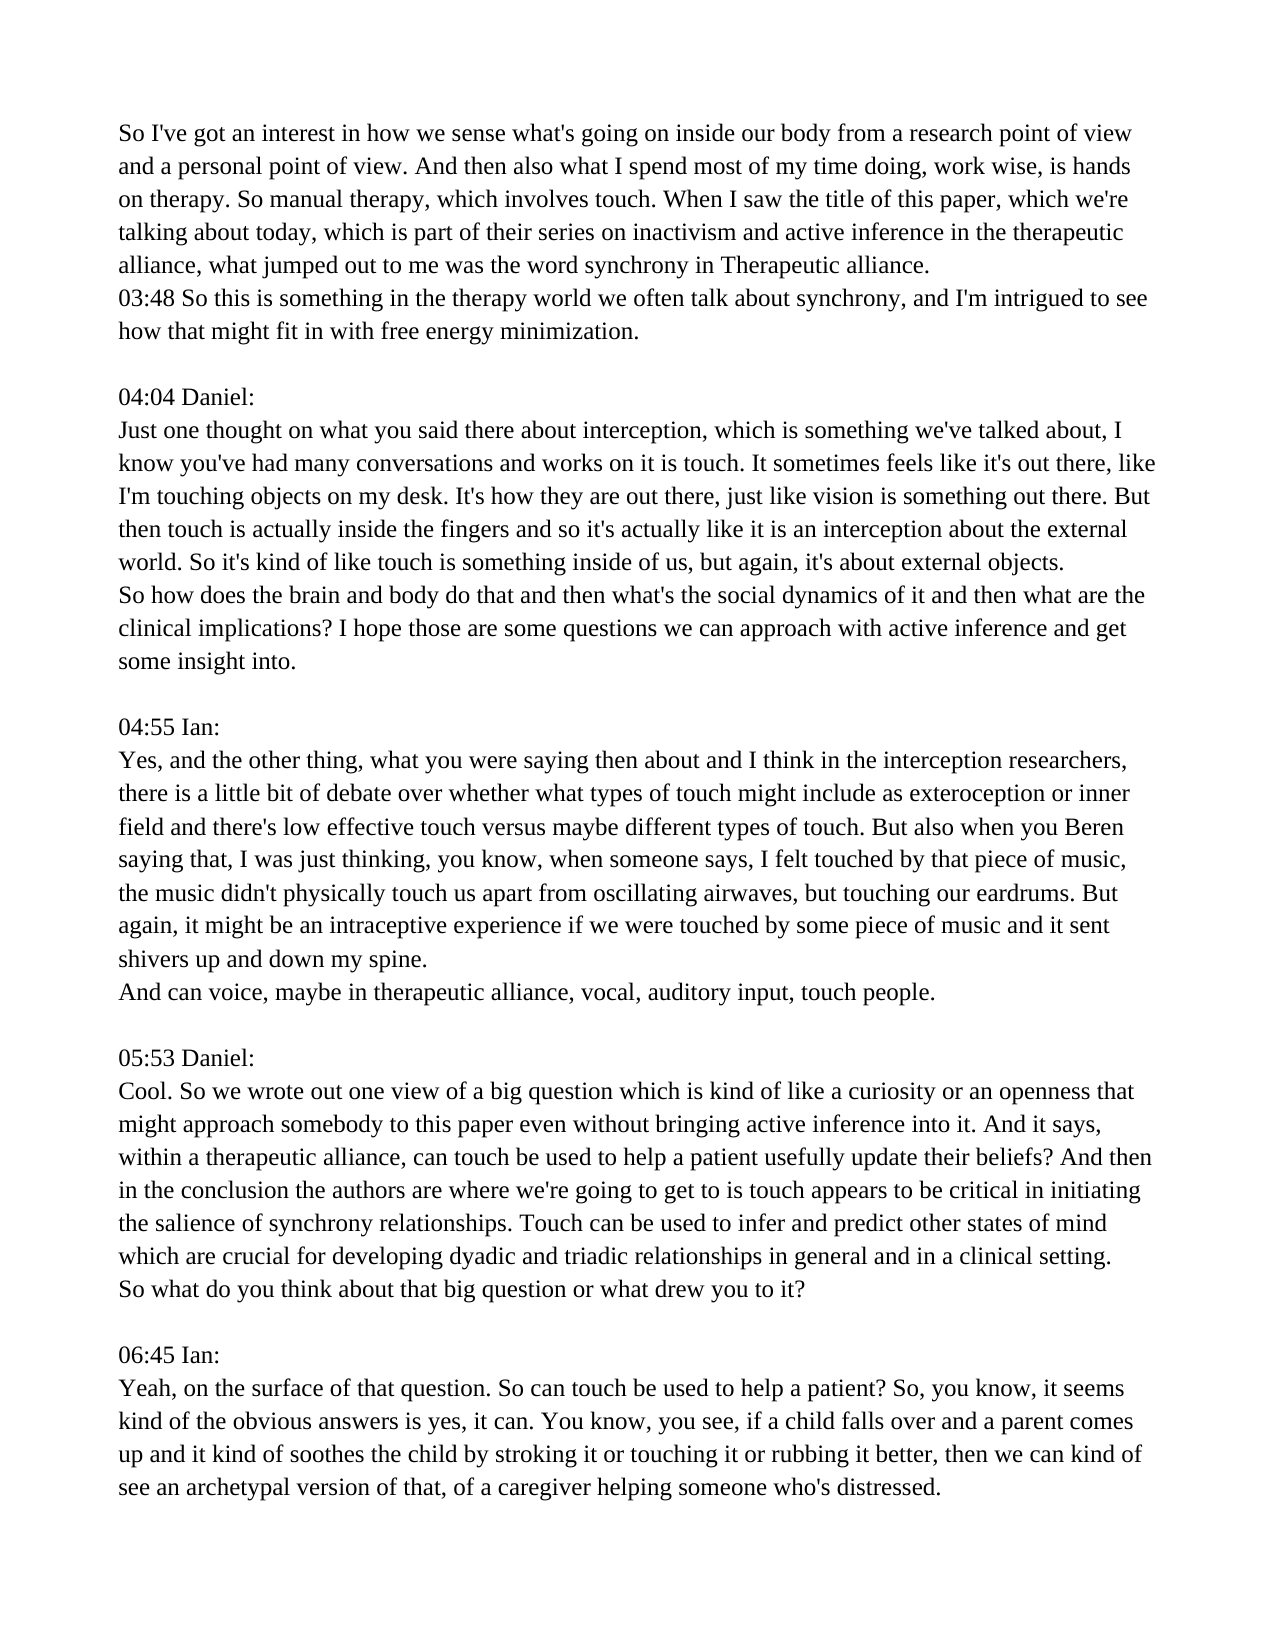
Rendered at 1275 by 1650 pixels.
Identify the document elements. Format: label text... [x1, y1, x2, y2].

text Just one thought on what you said there about interception, which is something we've talked about, I know you've had many conversations and works on it is touch. It sometimes feels like it's out there, like I'm touching objects on my desk. It's how they are out there, just like vision is something out there. But then touch is actually inside the fingers and so it's actually like it is an interception about the external world. So it's kind of like touch is something inside of us, but again, it's about external objects. [118, 415, 1157, 576]
text So what do you think about that big question or what drew you to it? [118, 1274, 1157, 1303]
text 03:48 So this is something in the therapy world we often talk about synchrony, and I'm intrigued to see how that might fit in with free energy minimization. [118, 283, 1157, 345]
text Yeah, on the surface of that question. So can touch be used to help a patient? So, you know, it seems kind of the obvious answers is yes, it can. You know, you see, if a child falls over and a parent comes up and it kind of soothes the child by stroking it or touching it or rubbing it better, then we can kind of see an archetypal version of that, of a caregiver helping someone who's distressed. [118, 1373, 1157, 1501]
text Cool. So we wrote out one view of a big question which is kind of like a curiosity or an openness that might approach somebody to this paper even without bringing active inference into it. And it says, within a therapeutic alliance, can touch be used to help a patient usefully update their beliefs? And then in the conclusion the authors are where we're going to get to is touch appears to be critical in initiating the salience of synchrony relationships. Touch can be used to infer and predict other states of mind which are crucial for developing dyadic and triadic relationships in general and in a clinical setting. [118, 1076, 1157, 1269]
text 06:45 Ian: [118, 1340, 1157, 1369]
text 05:53 Daniel: [118, 1043, 1157, 1071]
text So I've got an interest in how we sense what's going on inside our body from a research point of view and a personal point of view. And then also what I spend most of my time doing, work wise, is hands on therapy. So manual therapy, which involves touch. When I saw the title of this paper, which we're talking about today, which is part of their series on inactivism and active inference in the therapeutic alliance, what jumped out to me was the word synchrony in Therapeutic alliance. [118, 118, 1157, 279]
text And can voice, maybe in therapeutic alliance, vocal, auditory input, touch people. [118, 977, 1157, 1005]
text 04:04 Daniel: [118, 382, 1157, 411]
text So how does the brain and body do that and then what's the social dynamics of it and then what are the clinical implications? I hope those are some questions we can approach with active inference and get some insight into. [118, 580, 1157, 675]
text 04:55 Ian: [118, 712, 1157, 741]
text Yes, and the other thing, what you were saying then about and I think in the interception researchers, there is a little bit of debate over whether what types of touch might include as exteroception or inner field and there's low effective touch versus maybe different types of touch. But also when you Beren saying that, I was just thinking, you know, when someone says, I felt touched by that piece of music, the music didn't physically touch us apart from oscillating airwaves, but touching our eardrums. But again, it might be an intraceptive experience if we were touched by some piece of music and it sent shivers up and down my spine. [118, 746, 1157, 972]
